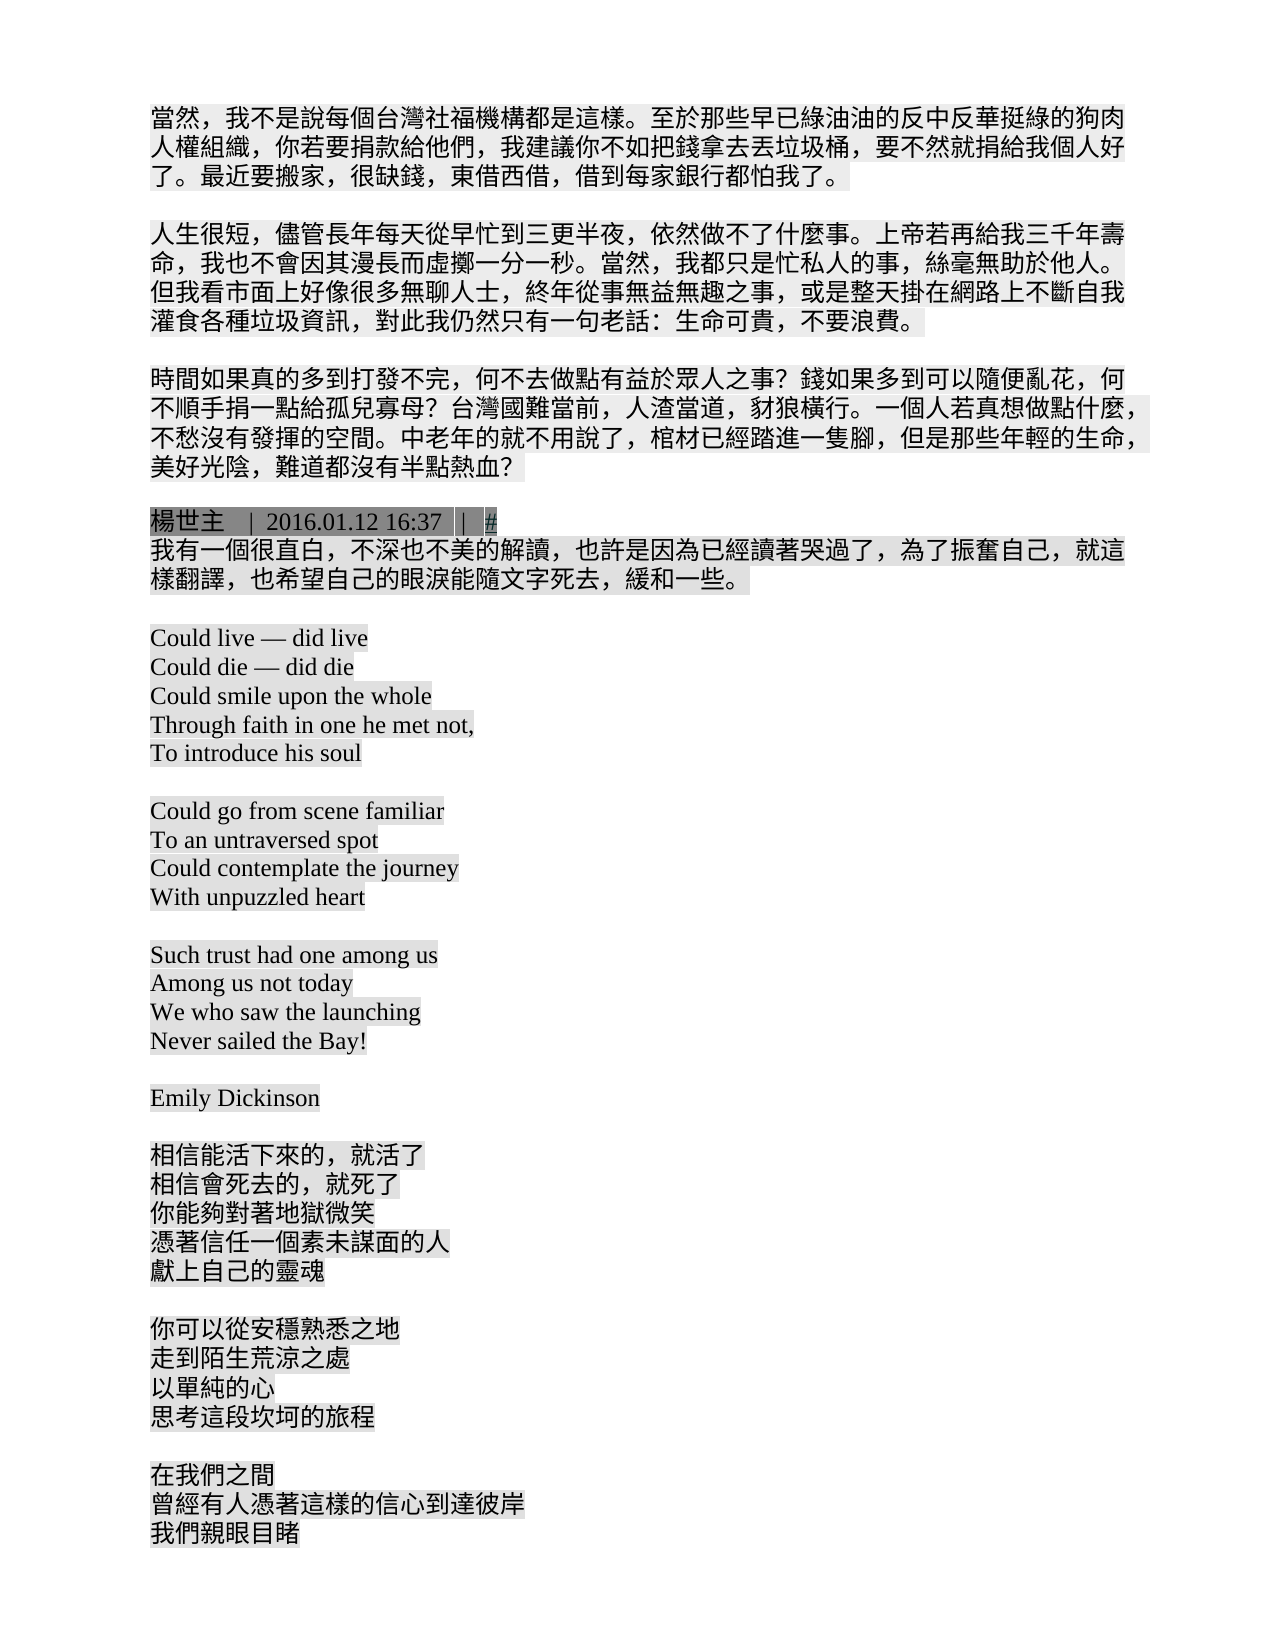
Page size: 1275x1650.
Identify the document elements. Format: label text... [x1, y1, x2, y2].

text 楊世主 | 2016.01.12 16:37 | # [150, 507, 1125, 536]
text 前幾天貼過幾個國際組織機構的網址，我再多貼幾個。這些機構組織都不會有問題，你不用擔心自己所捐的錢會被濫用或吞掉，你更不用擔心它會像台灣那樣掛羊頭賣狗肉，原本乾乾淨淨正正直直的一些人權或社運組織 (幾乎全是我參與創立的)，竟然無一例外地全部被綠油油人士給竄奪，拿來充當反中反華抹黑政敵力挺民進黨的無恥下流的齷齪政治工具。 底下這些組織，大約都耳熟能詳，但是，CORDAID 一般可能比較少聽到，事實上它雖創立僅20年，但發展很快，屬天主教。 CORDAID: https://www.cordaid.org/aid-refugees/ OXFAM: https://www.oxfam.org/en/emergencies/crisis-syria UNHCR: http://www.unrefugees.org/where-we-work/syria/ CARE: http://www.care.org/emergencies/syria-crisis/syrian-humanitarian-crisis-growing-more-dire MSF：https://ssl.msf.hk/donate/?_ga=1.155350587.1891380624.1452650958 SAVE THE CHILDREN https://secure.savethechildren.org.uk/donate/ PHR: https://goo.gl/3OMqeF 當然，這些只是列舉，這類國際機構很多，說不完。每個組織有它不同的援助或救援方式，有的比較偏醫療，有的偏教育，有的重視基礎民生結構的改善，有的強調婦女，有的著重小孩，有的主要是服務難民，有的會發起特定地區特定事件例如有關敘利亞難民的專案活動，有的不光是需要錢，同時也需要各種專業人才的實際投入戰亂救援或應付各種天災人禍，各有不同的從事方式。 上面這些都是比較偏重 "人"，另外還有一些則是針對 "事"，例如反殺傷人員地雷組織 (ICBL)： http://www.icbl.org/en-gb/home.aspx 或是我常常在講的反軍火貿易組織(CAAT)： https://www.caat.org.uk/ 我每天喝水使用的茶杯就是跟 CAAT買的義賣品。 另外，也是我常提到而且比較有點研究的貧鈾彈，主要有個組織叫 "國際禁止鈾武器聯盟" (International Coalition to Ban Uranium Weapons，簡稱ICBUW)： http://www.bandepleteduranium.org/ 其它還有很多，講不完。 巴勒網其實一年花不了幾百塊，至於這回聘請專業公司改版，所需經費也都夠了，請大家不用再捐。以後每年好像會有例行性的網站維修費用一萬元還是多少我不是很清楚，基本上經費也應該都夠，萬一不夠就到時候再說。 各位平常若不覺得麻煩，其實不妨偶而捐款給例如這些國際組織，不用多，像我經常就只是捐個5鎊、10鎊，換算台幣不過三、五百元。你別擔心捐款的數目少，一塊錢也是錢。特別是在許多貧窮國家，或是那些長年被美國戰火蹂躪的國家例如阿富汗和伊拉克，你的一百塊或一千塊，也許都足以使一個新生兒得到應有的疫苗與基本醫療照護，或是足以讓一個家庭度過一個寒冬。 每個組織在世界各地都有分部，如果你不知道捐給哪一個地區或國家的分部，我是覺得可以捐給英國地區的機構，因為我對英國的組織比較熟，長年以來還算有點了解，英國人做事一板一眼，比較不會馬虎或濫用，而且都不是那種會想要透過掛羊頭來賣狗肉的無恥下流團體。 捐款方式其實很簡單，主要都可透過信用卡捐款。現在的網路刷卡基本上都很安全。西方這類組織一般來說，對於捐款人很積極，你一捐個款，他們就會持續寄一些資料給你，就算你隔了很多年沒再捐款，他們也還是一樣會一直記得你的存在，持續告訴你他們做了些什麼，以及打算做些什麼或最近國際上發生了什麼天災人禍等等等。比較不像台灣的一些社福機構，很喜歡找什麼明星或名人代言，刻意創造一些議題，吸引媒體注意。但你的錢捐了之後，其實也不知道他們究竟拿去幹了些什麼，直到下次要找你捐款時，才又會有所謂活動出現，感覺像來收會錢的，但收了錢之後就不太鳥你了。 當然，我不是說每個台灣社福機構都是這樣。至於那些早已綠油油的反中反華挺綠的狗肉人權組織，你若要捐款給他們，我建議你不如把錢拿去丟垃圾桶，要不然就捐給我個人好了。最近要搬家，很缺錢，東借西借，借到每家銀行都怕我了。 人生很短，儘管長年每天從早忙到三更半夜，依然做不了什麼事。上帝若再給我三千年壽命，我也不會因其漫長而虛擲一分一秒。當然，我都只是忙私人的事，絲毫無助於他人。但我看市面上好像很多無聊人士，終年從事無益無趣之事，或是整天掛在網路上不斷自我灌食各種垃圾資訊，對此我仍然只有一句老話：生命可貴，不要浪費。 時間如果真的多到打發不完，何不去做點有益於眾人之事？錢如果多到可以隨便亂花，何不順手捐一點給孤兒寡母？台灣國難當前，人渣當道，豺狼橫行。一個人若真想做點什麼，不愁沒有發揮的空間。中老年的就不用說了，棺材已經踏進一隻腳，但是那些年輕的生命，美好光陰，難道都沒有半點熱血？ [150, 75, 1125, 482]
text 我有一個很直白，不深也不美的解讀，也許是因為已經讀著哭過了，為了振奮自己，就這樣翻譯，也希望自己的眼淚能隨文字死去，緩和一些。 Could live — did live Could die — did die Could smile upon the whole Through faith in one he met not, To introduce his soul Could go from scene familiar To an untraversed spot Could contemplate the journey With unpuzzled heart Such trust had one among us Among us not today We who saw the launching Never sailed the Bay! Emily Dickinson 相信能活下來的，就活了 相信會死去的，就死了 你能夠對著地獄微笑 憑著信任一個素未謀面的人 獻上自己的靈魂 你可以從安穩熟悉之地 走到陌生荒涼之處 以單純的心 思考這段坎坷的旅程 在我們之間 曾經有人憑著這樣的信心到達彼岸 我們親眼目睹 [150, 536, 1125, 1548]
